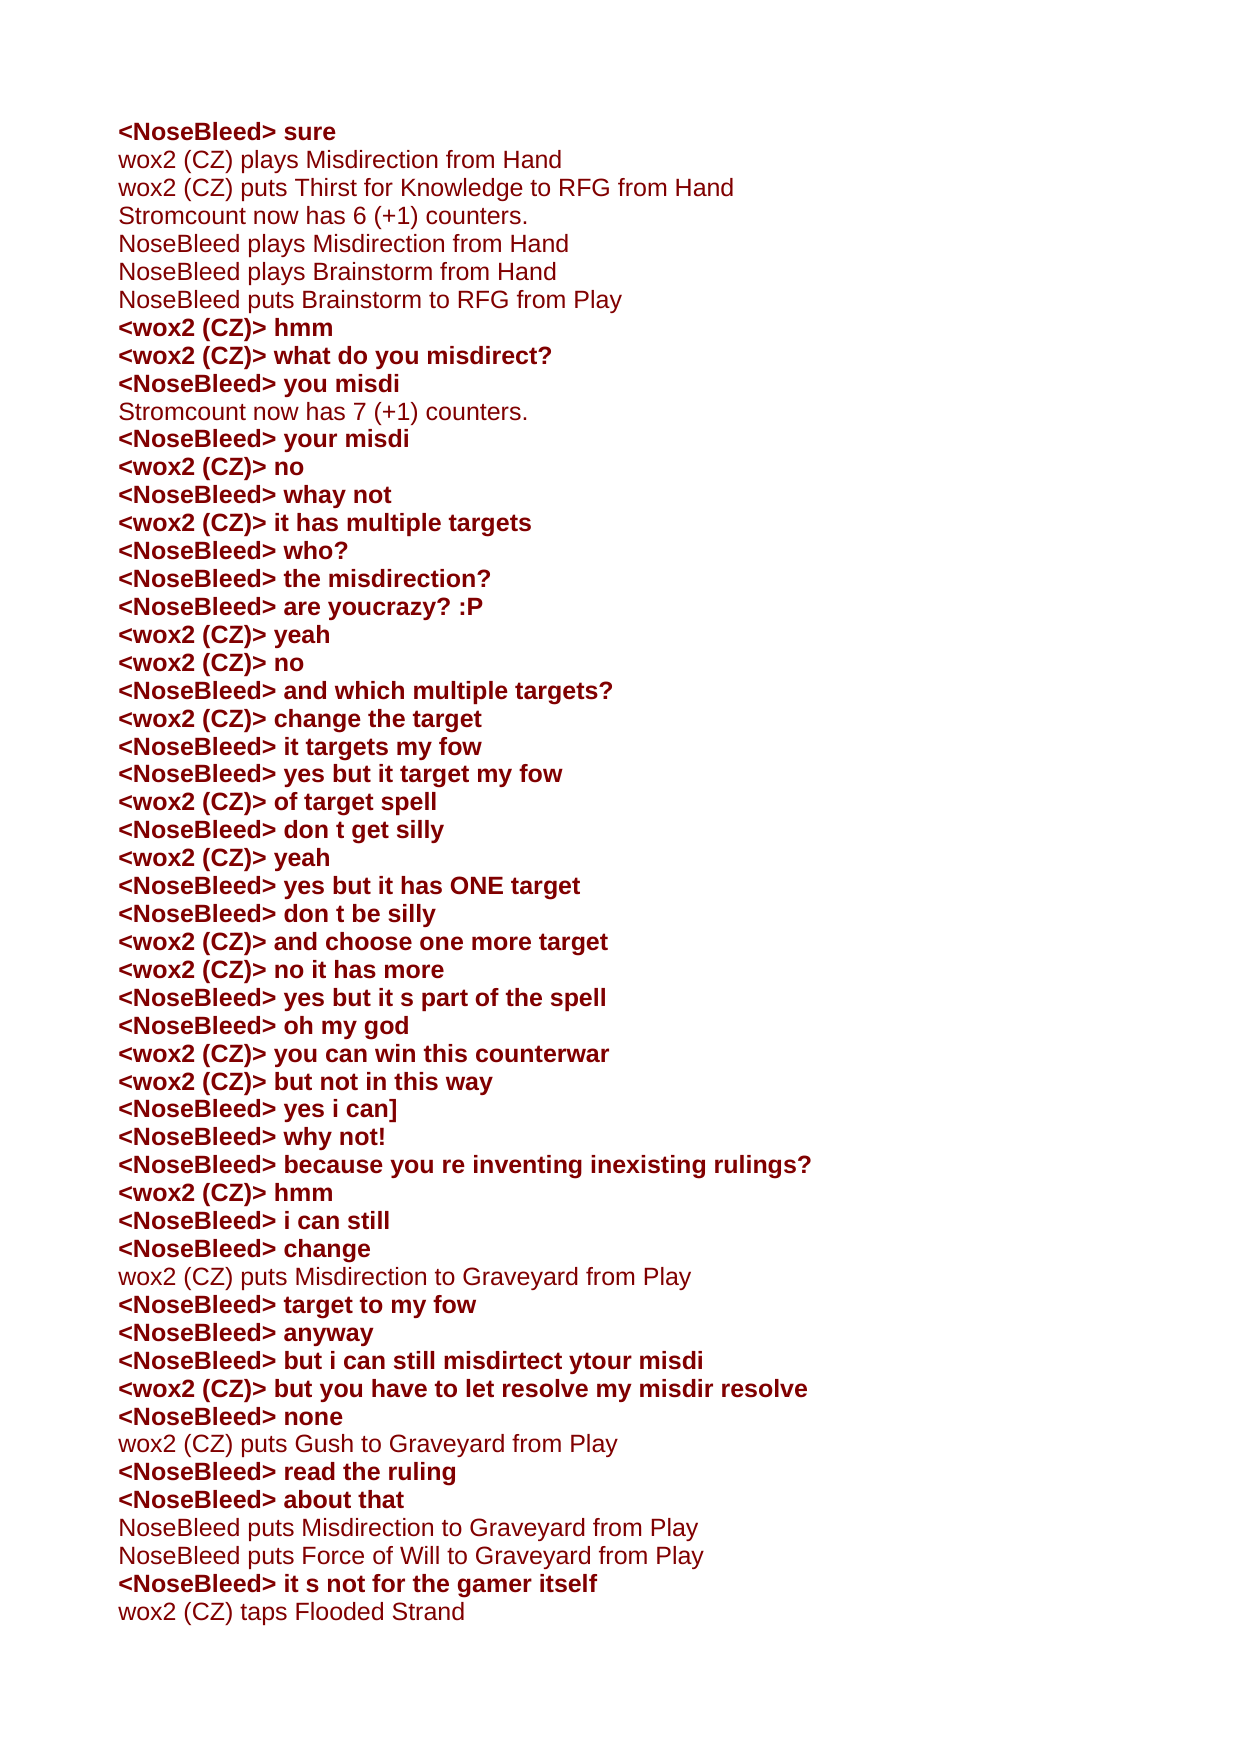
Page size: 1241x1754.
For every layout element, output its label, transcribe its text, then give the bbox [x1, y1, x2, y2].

text NoseBleed plays Brainstorm from Hand [118, 258, 1122, 286]
text <NoseBleed> oh my god [118, 1011, 1122, 1039]
text <NoseBleed> don t get silly [118, 816, 1122, 844]
text <wox2 (CZ)> what do you misdirect? [118, 341, 1122, 369]
text <NoseBleed> don t be silly [118, 900, 1122, 928]
text NoseBleed puts Brainstorm to RFG from Play [118, 286, 1122, 313]
text wox2 (CZ) puts Thirst for Knowledge to RFG from Hand [118, 174, 1122, 202]
text <wox2 (CZ)> yeah [118, 621, 1122, 648]
text <NoseBleed> change [118, 1235, 1122, 1263]
text <NoseBleed> about that [118, 1486, 1122, 1514]
text Stromcount now has 7 (+1) counters. [118, 397, 1122, 425]
text <wox2 (CZ)> hmm [118, 313, 1122, 341]
text <NoseBleed> sure [118, 118, 1122, 146]
text <NoseBleed> your misdi [118, 425, 1122, 453]
text <NoseBleed> read the ruling [118, 1458, 1122, 1486]
text <NoseBleed> yes i can] [118, 1095, 1122, 1123]
text <wox2 (CZ)> but you have to let resolve my misdir resolve [118, 1374, 1122, 1402]
text <NoseBleed> anyway [118, 1318, 1122, 1346]
text wox2 (CZ) taps Flooded Strand [118, 1598, 1122, 1626]
text <NoseBleed> and which multiple targets? [118, 676, 1122, 704]
text wox2 (CZ) puts Misdirection to Graveyard from Play [118, 1263, 1122, 1291]
text <NoseBleed> because you re inventing inexisting rulings? [118, 1151, 1122, 1179]
text <wox2 (CZ)> it has multiple targets [118, 509, 1122, 537]
text <wox2 (CZ)> no [118, 453, 1122, 481]
text <NoseBleed> you misdi [118, 369, 1122, 397]
text <NoseBleed> the misdirection? [118, 565, 1122, 593]
text <NoseBleed> yes but it target my fow [118, 760, 1122, 788]
text <NoseBleed> it s not for the gamer itself [118, 1570, 1122, 1598]
text <NoseBleed> target to my fow [118, 1291, 1122, 1318]
text <wox2 (CZ)> but not in this way [118, 1067, 1122, 1095]
text NoseBleed puts Force of Will to Graveyard from Play [118, 1542, 1122, 1570]
text Stromcount now has 6 (+1) counters. [118, 202, 1122, 230]
text <NoseBleed> none [118, 1402, 1122, 1430]
text <wox2 (CZ)> of target spell [118, 788, 1122, 816]
text <NoseBleed> whay not [118, 481, 1122, 509]
text <wox2 (CZ)> no [118, 648, 1122, 676]
text <NoseBleed> it targets my fow [118, 732, 1122, 760]
text <NoseBleed> are youcrazy? :P [118, 593, 1122, 621]
text <NoseBleed> but i can still misdirtect ytour misdi [118, 1346, 1122, 1374]
text wox2 (CZ) puts Gush to Graveyard from Play [118, 1430, 1122, 1458]
text NoseBleed puts Misdirection to Graveyard from Play [118, 1514, 1122, 1542]
text NoseBleed plays Misdirection from Hand [118, 230, 1122, 258]
text <wox2 (CZ)> change the target [118, 704, 1122, 732]
text <NoseBleed> who? [118, 537, 1122, 565]
text <NoseBleed> yes but it has ONE target [118, 872, 1122, 900]
text <NoseBleed> why not! [118, 1123, 1122, 1151]
text <wox2 (CZ)> no it has more [118, 956, 1122, 983]
text wox2 (CZ) plays Misdirection from Hand [118, 146, 1122, 174]
text <NoseBleed> i can still [118, 1207, 1122, 1235]
text <NoseBleed> yes but it s part of the spell [118, 983, 1122, 1011]
text <wox2 (CZ)> hmm [118, 1179, 1122, 1207]
text <wox2 (CZ)> and choose one more target [118, 928, 1122, 956]
text <wox2 (CZ)> you can win this counterwar [118, 1039, 1122, 1067]
text <wox2 (CZ)> yeah [118, 844, 1122, 872]
